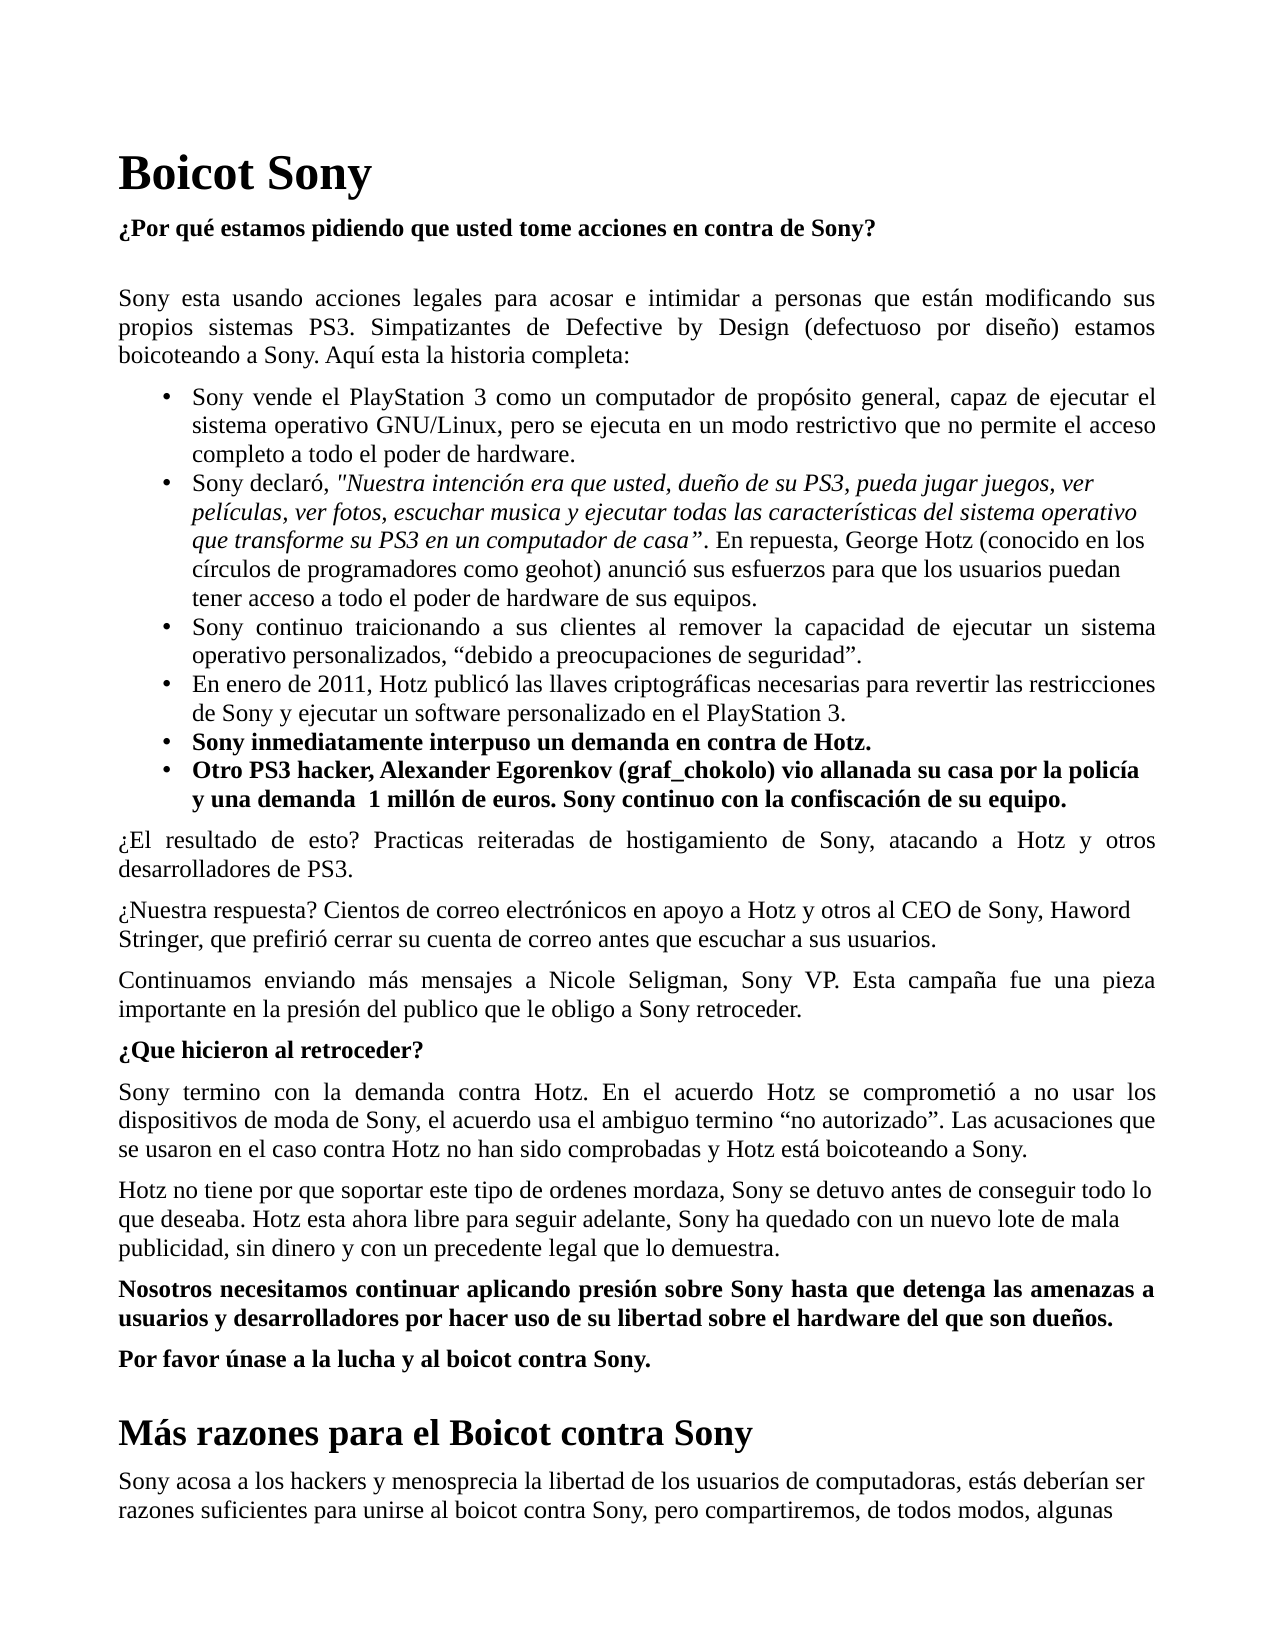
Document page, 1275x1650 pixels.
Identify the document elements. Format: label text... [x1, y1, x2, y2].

subtitle Boicot Sony [118, 143, 1157, 201]
list Otro PS3 hacker, Alexander Egorenkov (graf_chokolo) vio allanada su casa por la policía y una demanda 1 millón de euros. Sony continuo con la confiscación de su equipo. [162, 756, 1157, 813]
list Sony inmediatamente interpuso un demanda en contra de Hotz. [162, 727, 1157, 756]
text Hotz no tiene por que soportar este tipo de ordenes mordaza, Sony se detuvo antes de conseguir todo lo que deseaba. Hotz esta ahora libre para seguir adelante, Sony ha quedado con un nuevo lote de mala publicidad, sin dinero y con un precedente legal que lo demuestra. [118, 1176, 1157, 1262]
text Nosotros necesitamos continuar aplicando presión sobre Sony hasta que detenga las amenazas a usuarios y desarrolladores por hacer uso de su libertad sobre el hardware del que son dueños. [118, 1274, 1157, 1332]
list Sony vende el PlayStation 3 como un computador de propósito general, capaz de ejecutar el sistema operativo GNU/Linux, pero se ejecuta en un modo restrictivo que no permite el acceso completo a todo el poder de hardware. [162, 382, 1157, 468]
subtitle Más razones para el Boicot contra Sony [118, 1411, 1157, 1454]
text ¿Por qué estamos pidiendo que usted tome acciones en contra de Sony? [118, 213, 1157, 242]
text Sony termino con la demanda contra Hotz. En el acuerdo Hotz se comprometió a no usar los dispositivos de moda de Sony, el acuerdo usa el ambiguo termino “no autorizado”. Las acusaciones que se usaron en el caso contra Hotz no han sido comprobadas y Hotz está boicoteando a Sony. [118, 1077, 1157, 1163]
text Por favor únase a la lucha y al boicot contra Sony. [118, 1344, 1157, 1373]
list En enero de 2011, Hotz publicó las llaves criptográficas necesarias para revertir las restricciones de Sony y ejecutar un software personalizado en el PlayStation 3. [162, 669, 1157, 727]
text ¿Que hicieron al retroceder? [118, 1036, 1157, 1064]
text Sony acosa a los hackers y menosprecia la libertad de los usuarios de computadoras, estás deberían ser razones suficientes para unirse al boicot contra Sony, pero compartiremos, de todos modos, algunas [118, 1466, 1157, 1524]
text ¿El resultado de esto? Practicas reiteradas de hostigamiento de Sony, atacando a Hotz y otros desarrolladores de PS3. [118, 826, 1157, 883]
list Sony continuo traicionando a sus clientes al remover la capacidad de ejecutar un sistema operativo personalizados, “debido a preocupaciones de seguridad”. [162, 612, 1157, 669]
text Sony esta usando acciones legales para acosar e intimidar a personas que están modificando sus propios sistemas PS3. Simpatizantes de Defective by Design (defectuoso por diseño) estamos boicoteando a Sony. Aquí esta la historia completa: [118, 283, 1157, 369]
list Sony declaró, "Nuestra intención era que usted, dueño de su PS3, pueda jugar juegos, ver películas, ver fotos, escuchar musica y ejecutar todas las características del sistema operativo que transforme su PS3 en un computador de casa”. En repuesta, George Hotz (conocido en los círculos de programadores como geohot) anunció sus esfuerzos para que los usuarios puedan tener acceso a todo el poder de hardware de sus equipos. [162, 468, 1157, 612]
text ¿Nuestra respuesta? Cientos de correo electrónicos en apoyo a Hotz y otros al CEO de Sony, Haword Stringer, que prefirió cerrar su cuenta de correo antes que escuchar a sus usuarios. [118, 896, 1157, 953]
text Continuamos enviando más mensajes a Nicole Seligman, Sony VP. Esta campaña fue una pieza importante en la presión del publico que le obligo a Sony retroceder. [118, 966, 1157, 1023]
